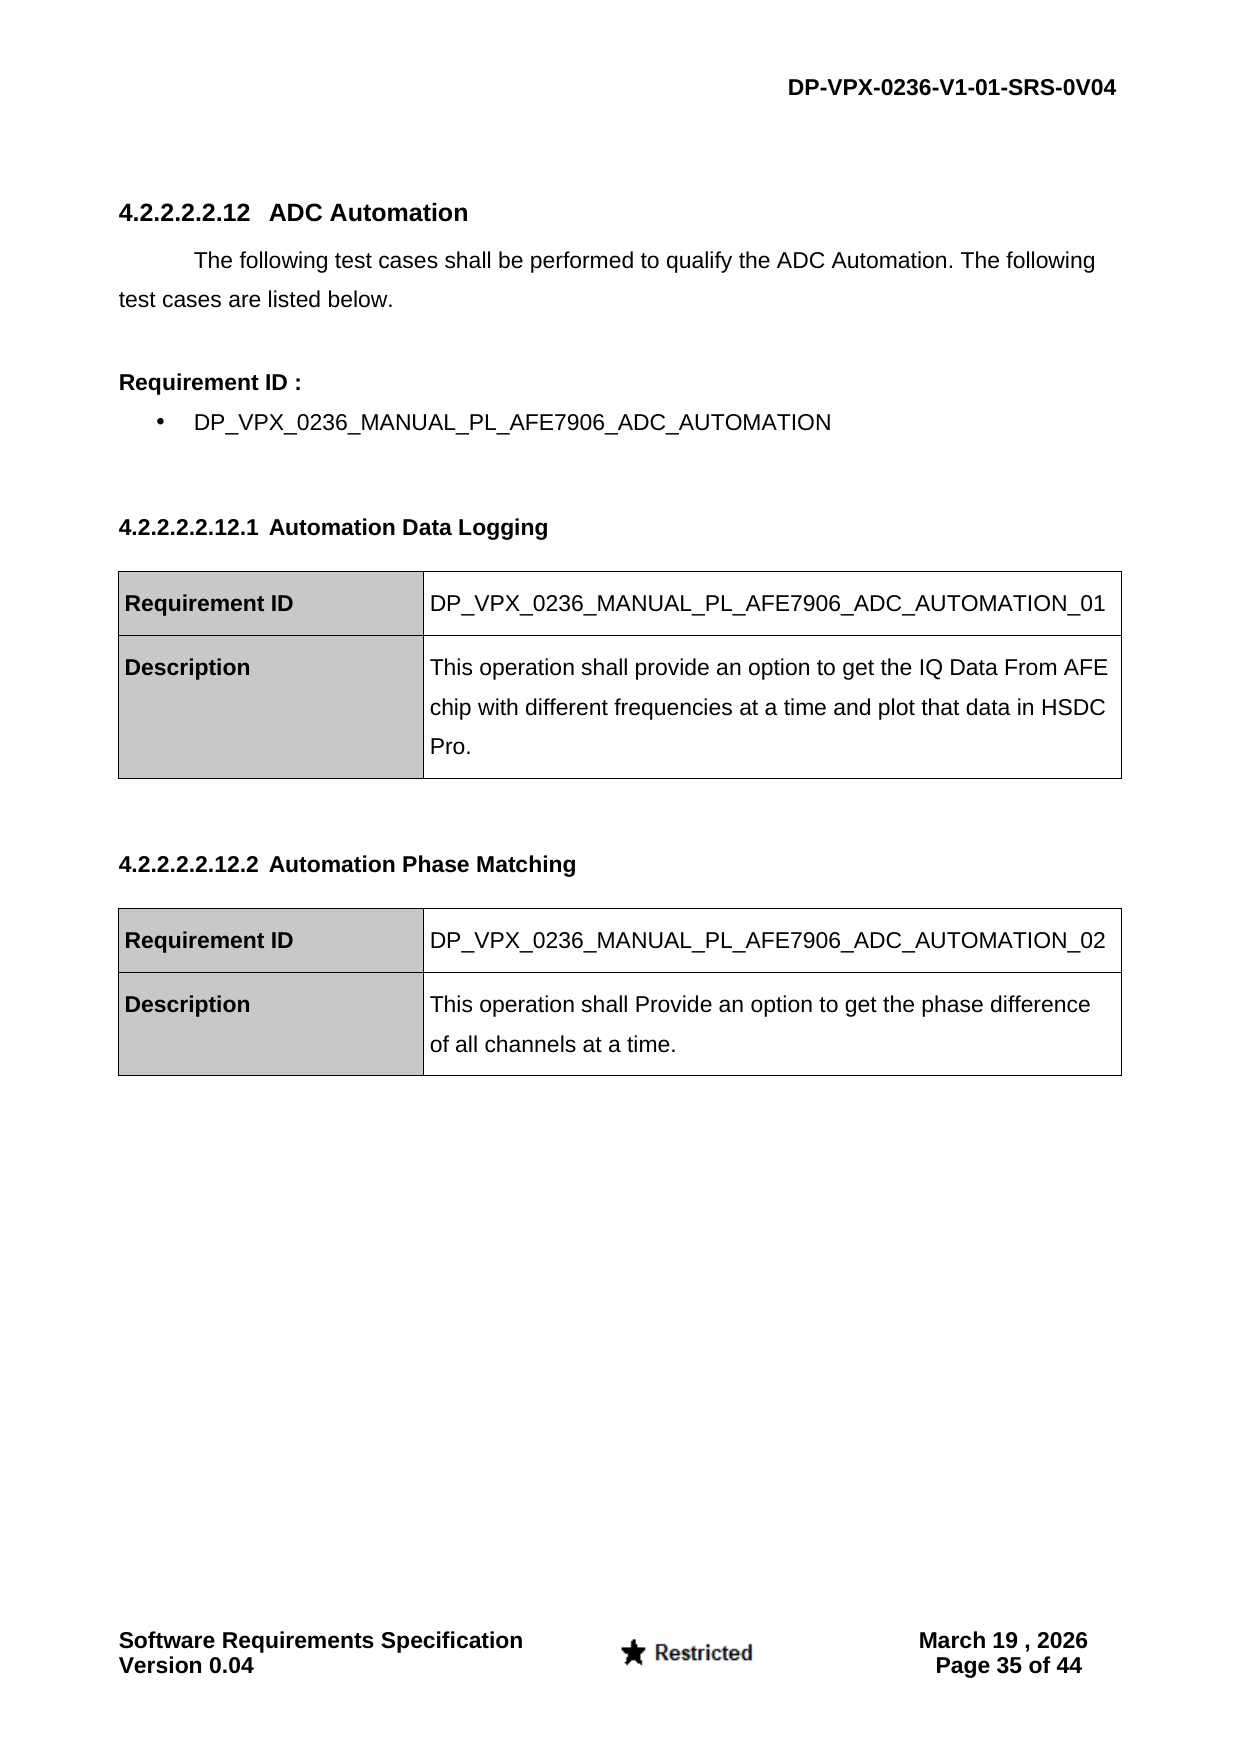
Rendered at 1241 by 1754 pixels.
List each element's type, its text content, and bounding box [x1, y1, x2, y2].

table_cell This operation shall provide an option to get the IQ Data From AFE chip with different frequencies at a time and plot that data in HSDC Pro. [424, 636, 1121, 778]
subtitle ADC Automation [118, 198, 1122, 226]
table_header Requirement ID [119, 572, 423, 635]
table_cell Description [119, 973, 423, 1075]
table_cell This operation shall Provide an option to get the phase difference of all channels at a time. [424, 973, 1121, 1075]
table_header DP_VPX_0236_MANUAL_PL_AFE7906_ADC_AUTOMATION_01 [424, 572, 1121, 635]
list DP_VPX_0236_MANUAL_PL_AFE7906_ADC_AUTOMATION [156, 408, 1122, 435]
table_header DP_VPX_0236_MANUAL_PL_AFE7906_ADC_AUTOMATION_02 [424, 909, 1121, 972]
subtitle Automation Phase Matching [118, 854, 1122, 877]
subtitle Automation Data Logging [118, 517, 1122, 540]
text The following test cases shall be performed to qualify the ADC Automation. The following test cases are listed below. [118, 247, 1122, 313]
table_cell Description [119, 636, 423, 778]
table_header Requirement ID [119, 909, 423, 972]
text Requirement ID : [118, 369, 1122, 395]
picture [611, 1630, 766, 1675]
